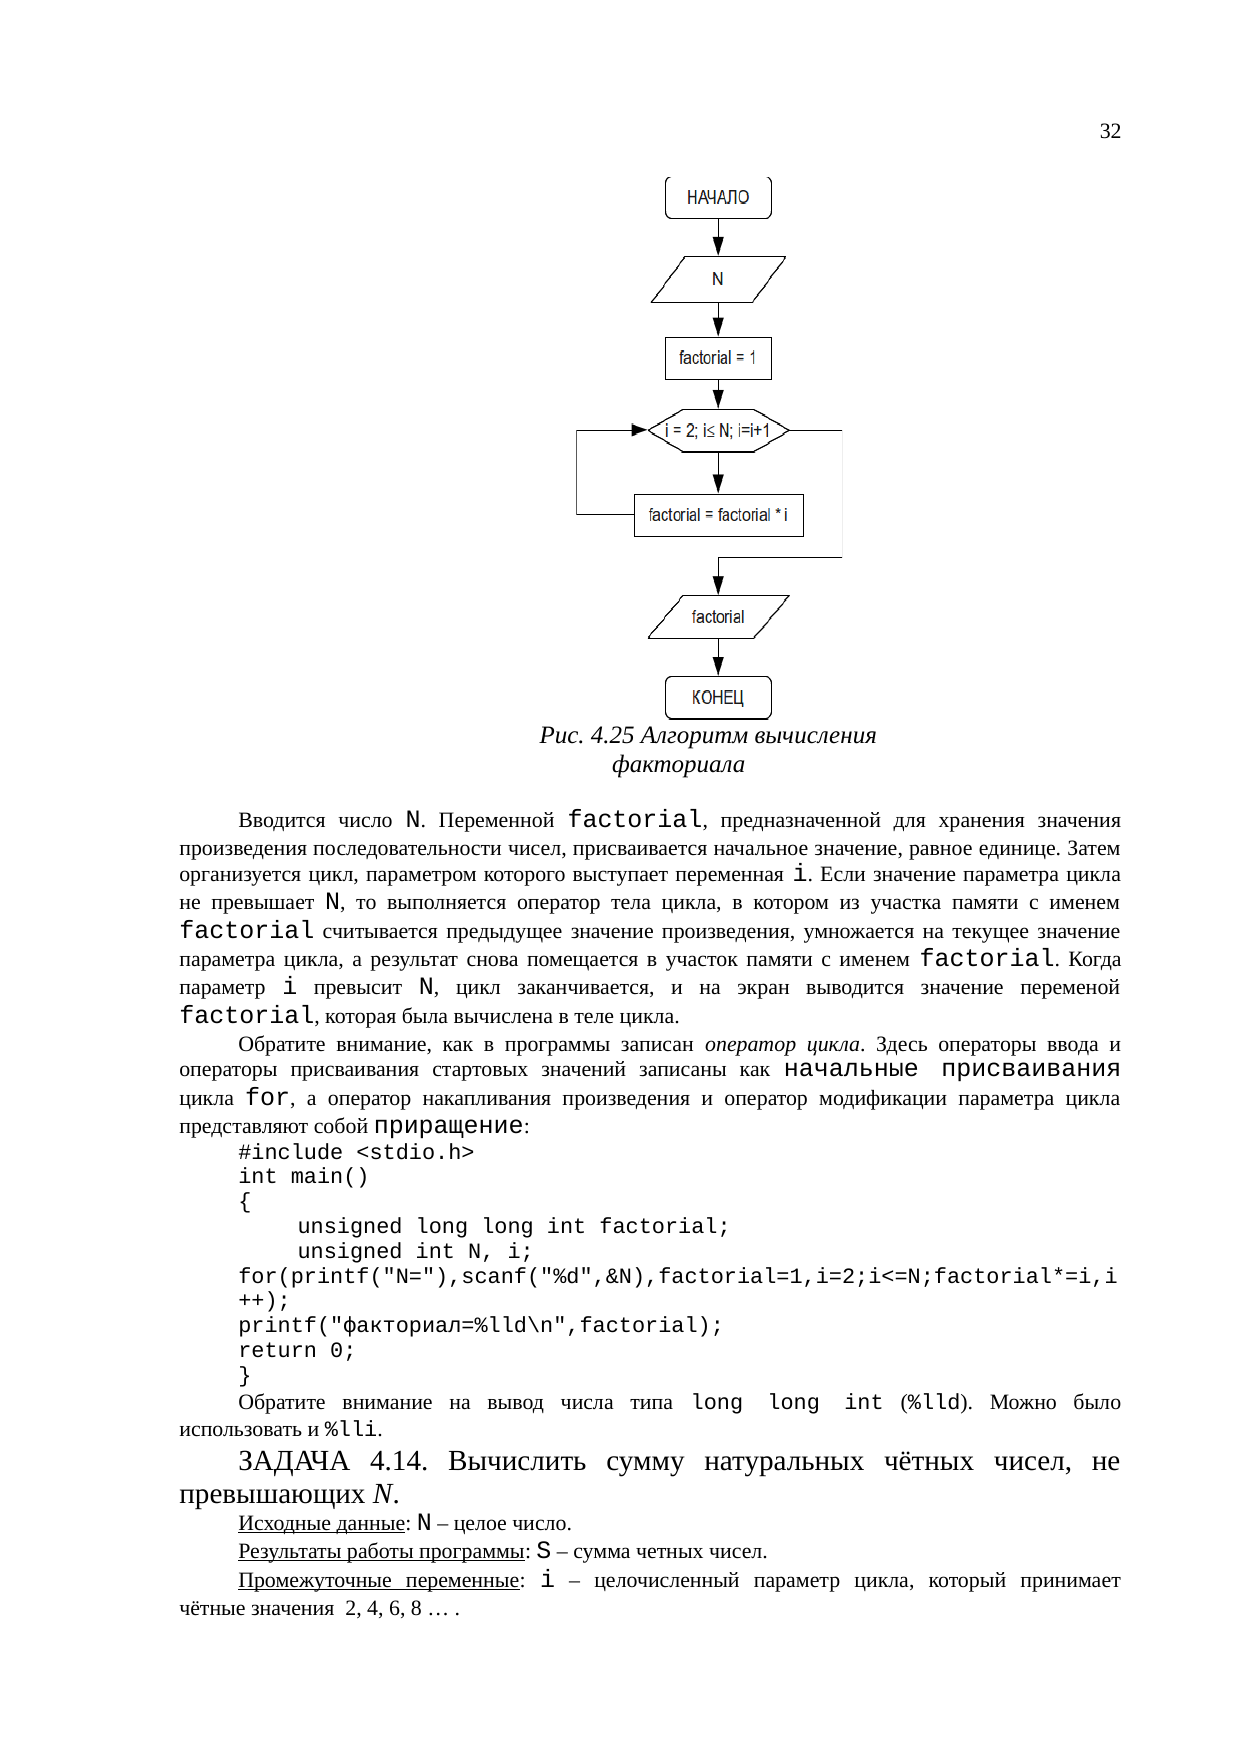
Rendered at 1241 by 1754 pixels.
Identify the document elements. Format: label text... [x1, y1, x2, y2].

text #include <stdio.h> [238, 1141, 1121, 1166]
text { [238, 1190, 1121, 1215]
text unsigned int N, i; [238, 1240, 1121, 1265]
picture [576, 177, 843, 720]
text Промежуточные переменные: i – целочисленный параметр цикла, который принимает чётные значения 2, 4, 6, 8 … . [179, 1566, 1121, 1620]
text unsigned long long int factorial; [238, 1215, 1121, 1240]
text Обратите внимание, как в программы записан оператор цикла. Здесь операторы ввода и операторы присваивания стартовых значений записаны как начальные присваивания цикла for, а оператор накапливания произведения и оператор модификации параметра цикла представляют собой приращение: [179, 1031, 1121, 1141]
text Исходные данные: N – целое число. [179, 1510, 1121, 1538]
text printf("факториал=%lld\n",factorial); [238, 1314, 1121, 1339]
text return 0; [238, 1339, 1121, 1364]
text } [238, 1364, 1121, 1389]
text Рис. 4.25 Алгоритм вычисления факториала [475, 720, 885, 777]
text Обратите внимание на вывод числа типа long long int (%lld). Можно было использовать и %lli. [179, 1389, 1121, 1443]
text Вводится число N. Переменной factorial, предназначенной для хранения значения произведения последовательности чисел, присваивается начальное значение, равное единице. Затем организуется цикл, параметром которого выступает переменная i. Если значение параметра цикла не превышает N, то выполняется оператор тела цикла, в котором из участка памяти с именем factorial считывается предыдущее значение произведения, умножается на текущее значение параметра цикла, а результат снова помещается в участок памяти с именем factorial. Когда параметр i превысит N, цикл заканчивается, и на экран выводится значение переменой factorial, которая была вычислена в теле цикла. [179, 807, 1121, 1031]
text int main() [238, 1166, 1121, 1190]
text ЗАДАЧА 4.14. Вычислить сумму натуральных чётных чисел, не превышающих N. [179, 1443, 1121, 1510]
text for(printf("N="),scanf("%d",&N),factorial=1,i=2;i<=N;factorial*=i,i++); [238, 1265, 1121, 1314]
text Результаты работы программы: S – сумма четных чисел. [179, 1538, 1121, 1566]
